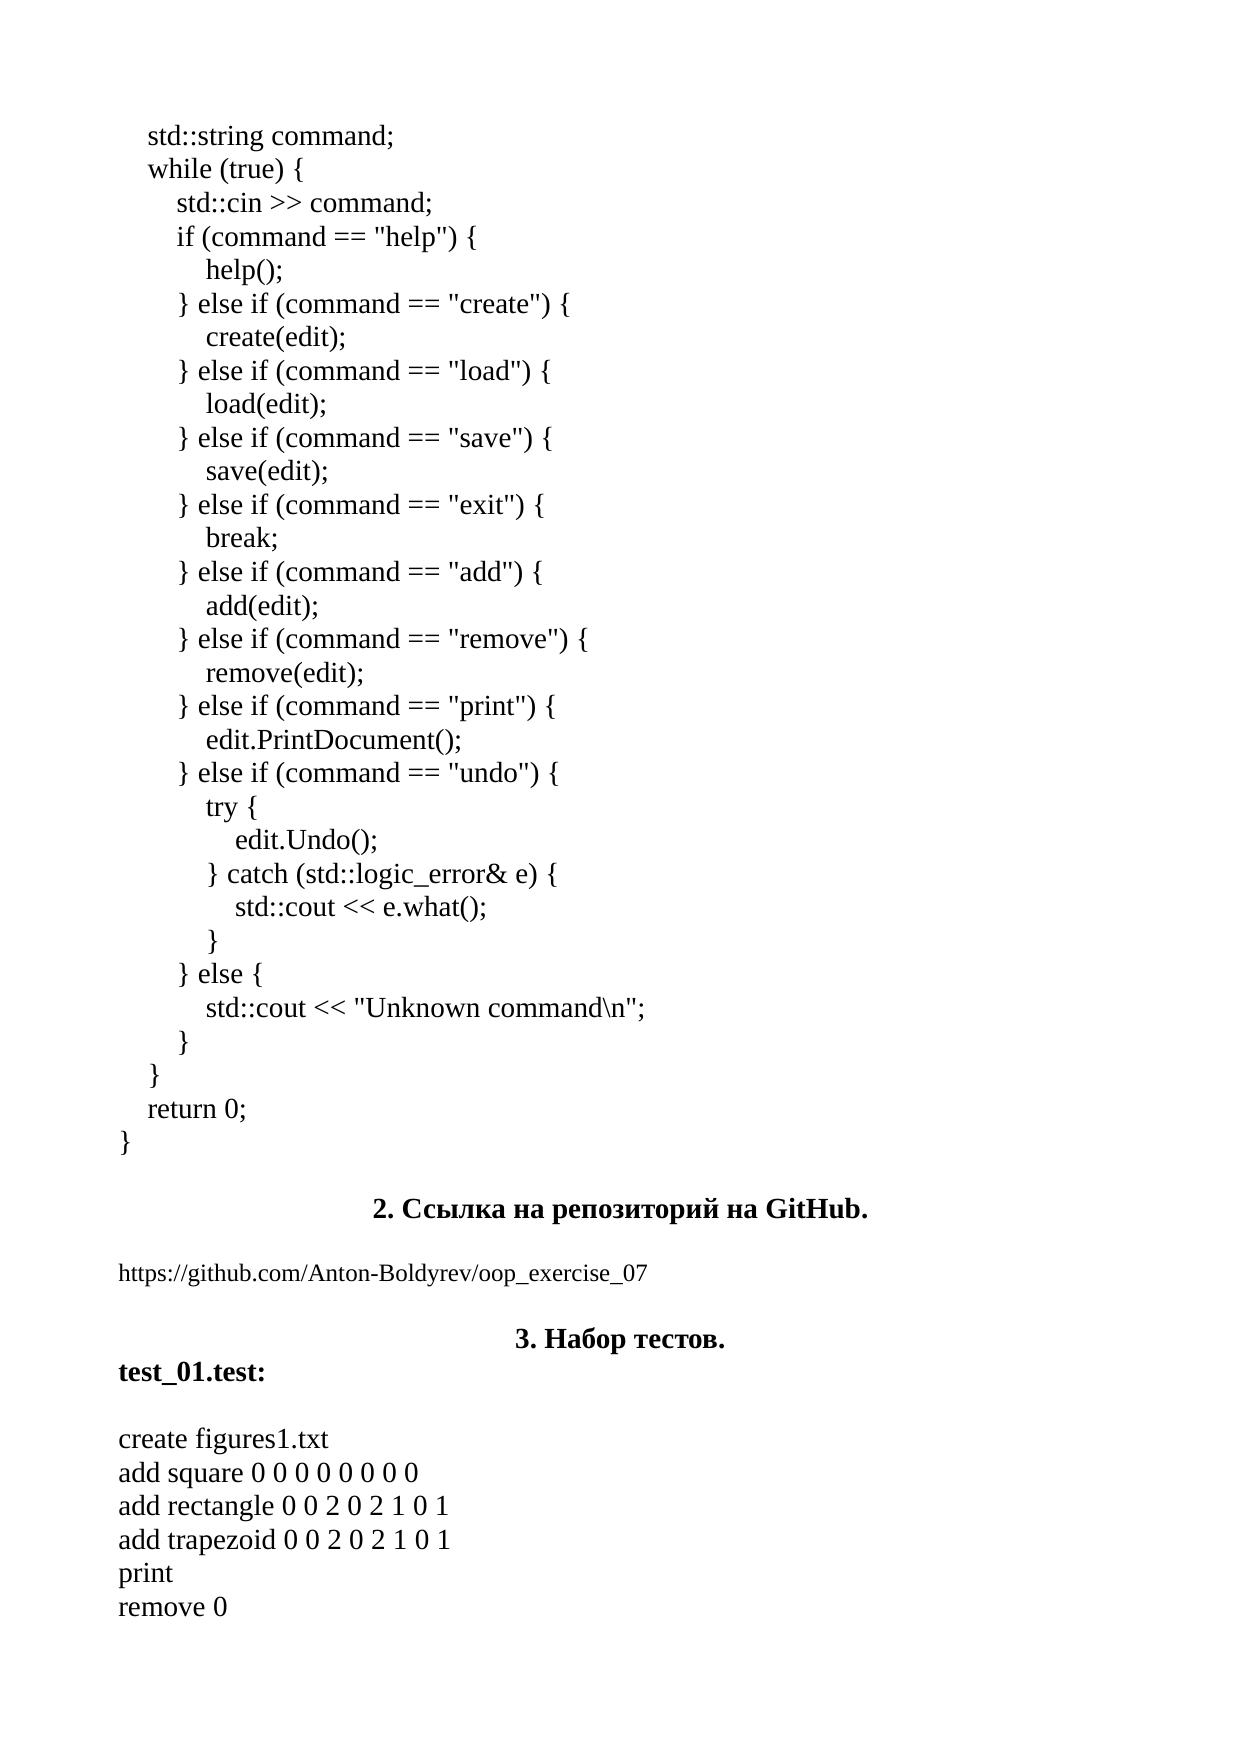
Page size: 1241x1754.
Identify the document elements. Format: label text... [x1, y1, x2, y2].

text create figures1.txt [118, 1421, 1122, 1455]
text } else { [118, 957, 1122, 990]
text } [118, 1057, 1122, 1091]
text edit.PrintDocument(); [118, 722, 1122, 755]
text std::cout << "Unknown command\n"; [118, 990, 1122, 1024]
text load(edit); [118, 386, 1122, 420]
text } else if (command == "load") { [118, 353, 1122, 386]
text std::string command; [118, 118, 1122, 152]
text } [118, 923, 1122, 957]
text } [118, 1024, 1122, 1057]
text print [118, 1556, 1122, 1589]
text add(edit); [118, 588, 1122, 621]
text 2. Ссылка на репозиторий на GitHub. [118, 1191, 1122, 1225]
text add rectangle 0 0 2 0 2 1 0 1 [118, 1488, 1122, 1522]
text } else if (command == "add") { [118, 554, 1122, 588]
text } else if (command == "save") { [118, 420, 1122, 453]
text if (command == "help") { [118, 219, 1122, 252]
text https://github.com/Anton-Boldyrev/oop_exercise_07 [118, 1258, 1122, 1287]
text save(edit); [118, 453, 1122, 487]
text remove(edit); [118, 655, 1122, 688]
text 3. Набор тестов. [118, 1321, 1122, 1354]
text return 0; [118, 1091, 1122, 1124]
text while (true) { [118, 152, 1122, 185]
text } else if (command == "exit") { [118, 487, 1122, 521]
text create(edit); [118, 319, 1122, 353]
text break; [118, 521, 1122, 554]
text std::cin >> command; [118, 185, 1122, 219]
text } else if (command == "create") { [118, 286, 1122, 319]
text } else if (command == "undo") { [118, 755, 1122, 789]
text add square 0 0 0 0 0 0 0 0 [118, 1455, 1122, 1488]
text remove 0 [118, 1589, 1122, 1623]
text add trapezoid 0 0 2 0 2 1 0 1 [118, 1522, 1122, 1556]
text edit.Undo(); [118, 822, 1122, 856]
text help(); [118, 252, 1122, 286]
text } else if (command == "remove") { [118, 621, 1122, 655]
text test_01.test: [118, 1354, 1122, 1388]
text std::cout << e.what(); [118, 889, 1122, 923]
text } catch (std::logic_error& e) { [118, 856, 1122, 889]
text } else if (command == "print") { [118, 688, 1122, 722]
text try { [118, 789, 1122, 822]
text } [118, 1124, 1122, 1158]
